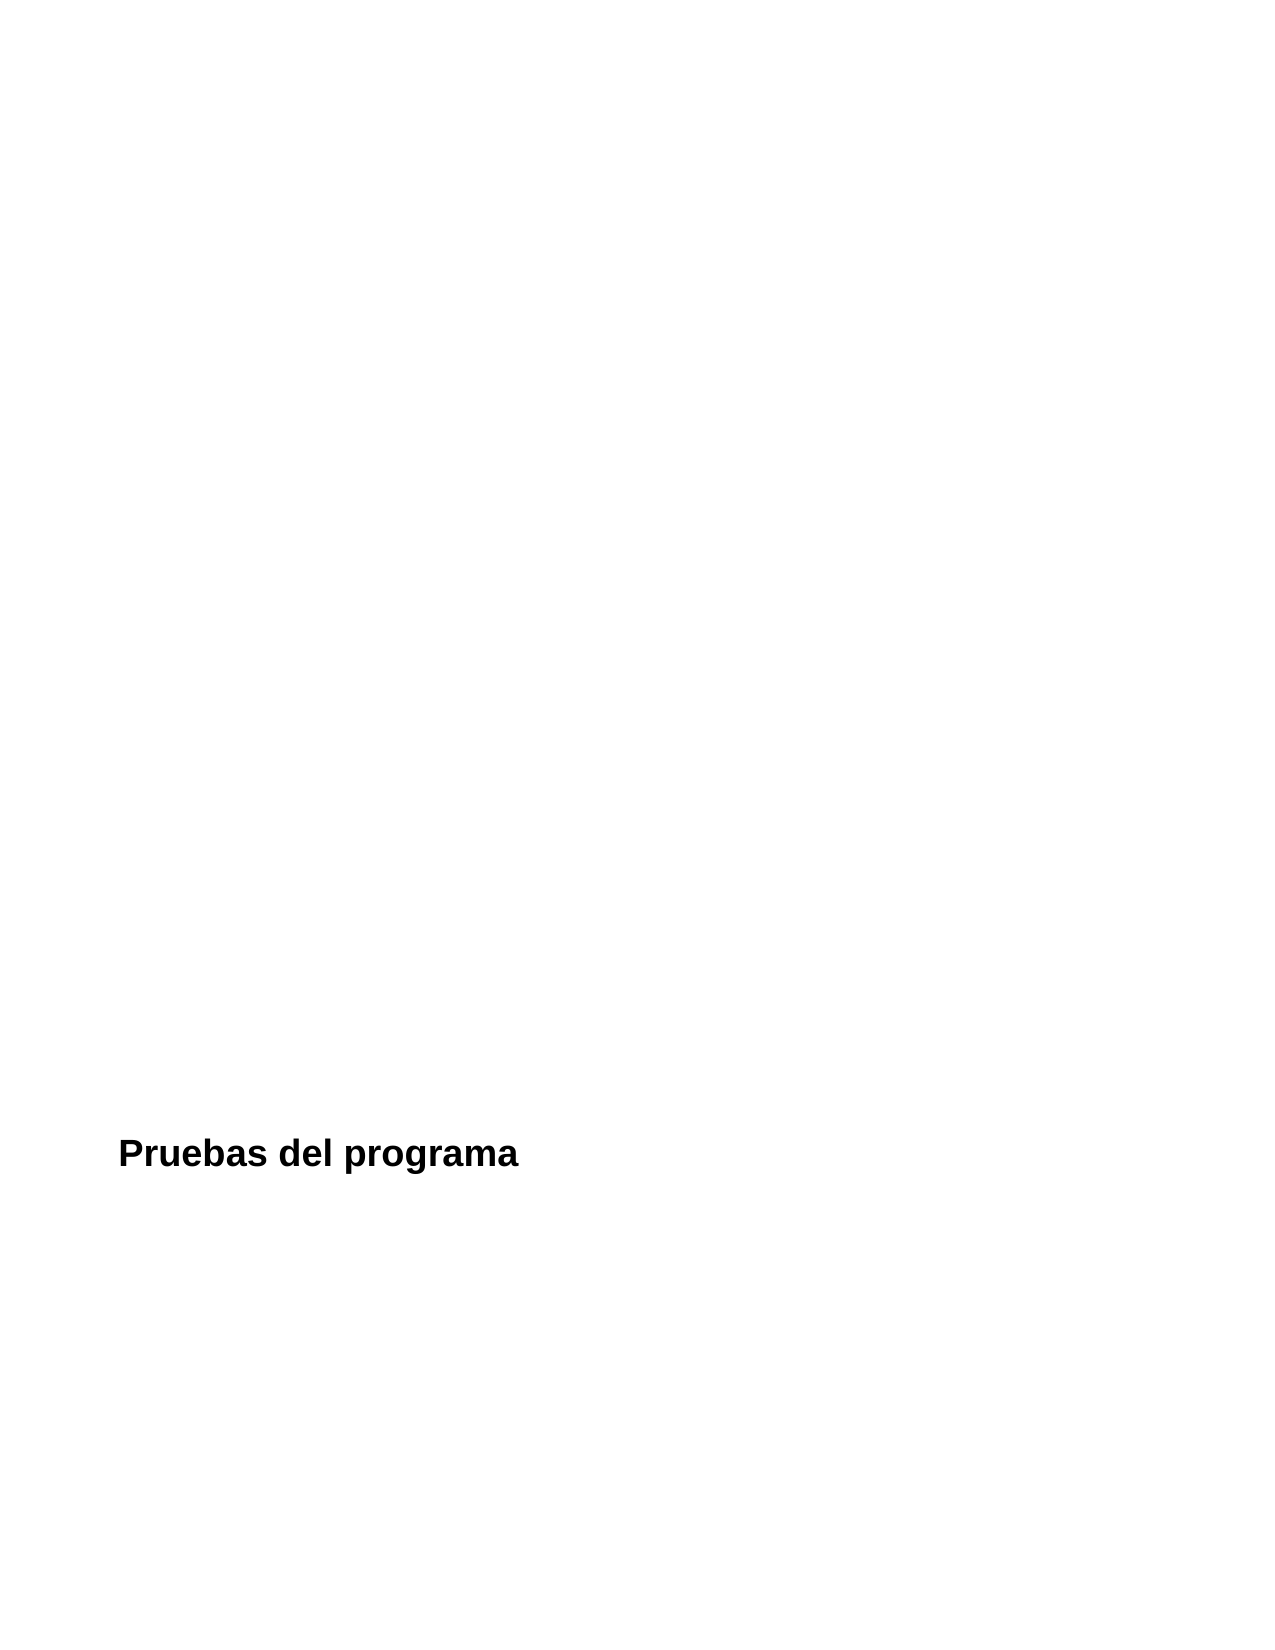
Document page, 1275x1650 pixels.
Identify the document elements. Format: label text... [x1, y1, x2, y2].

subtitle Pruebas del programa [118, 1131, 1157, 1174]
